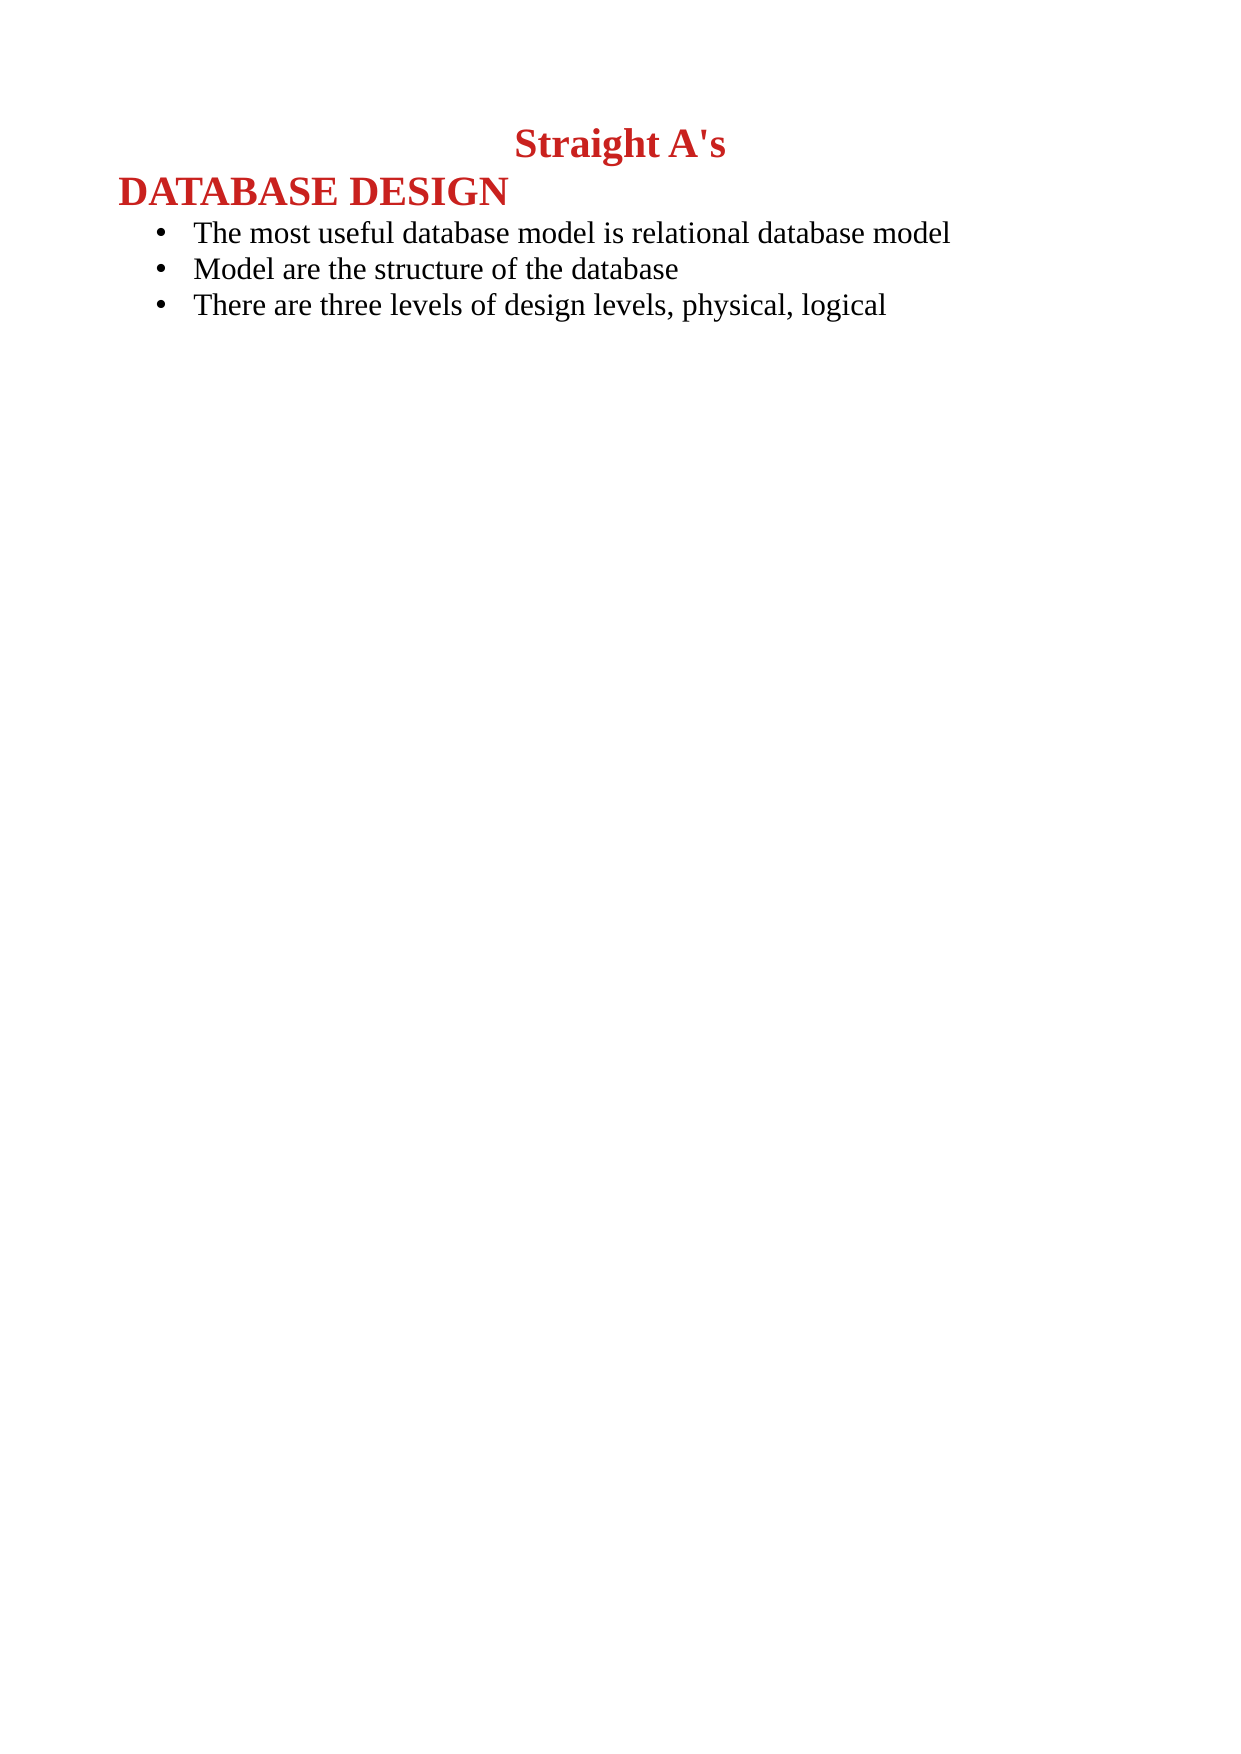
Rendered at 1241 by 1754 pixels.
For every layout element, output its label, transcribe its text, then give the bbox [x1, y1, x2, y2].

list There are three levels of design levels, physical, logical [156, 286, 1122, 322]
text Straight A's [118, 118, 1122, 166]
text DATABASE DESIGN [118, 166, 1122, 214]
list The most useful database model is relational database model [156, 214, 1122, 250]
list Model are the structure of the database [156, 250, 1122, 286]
